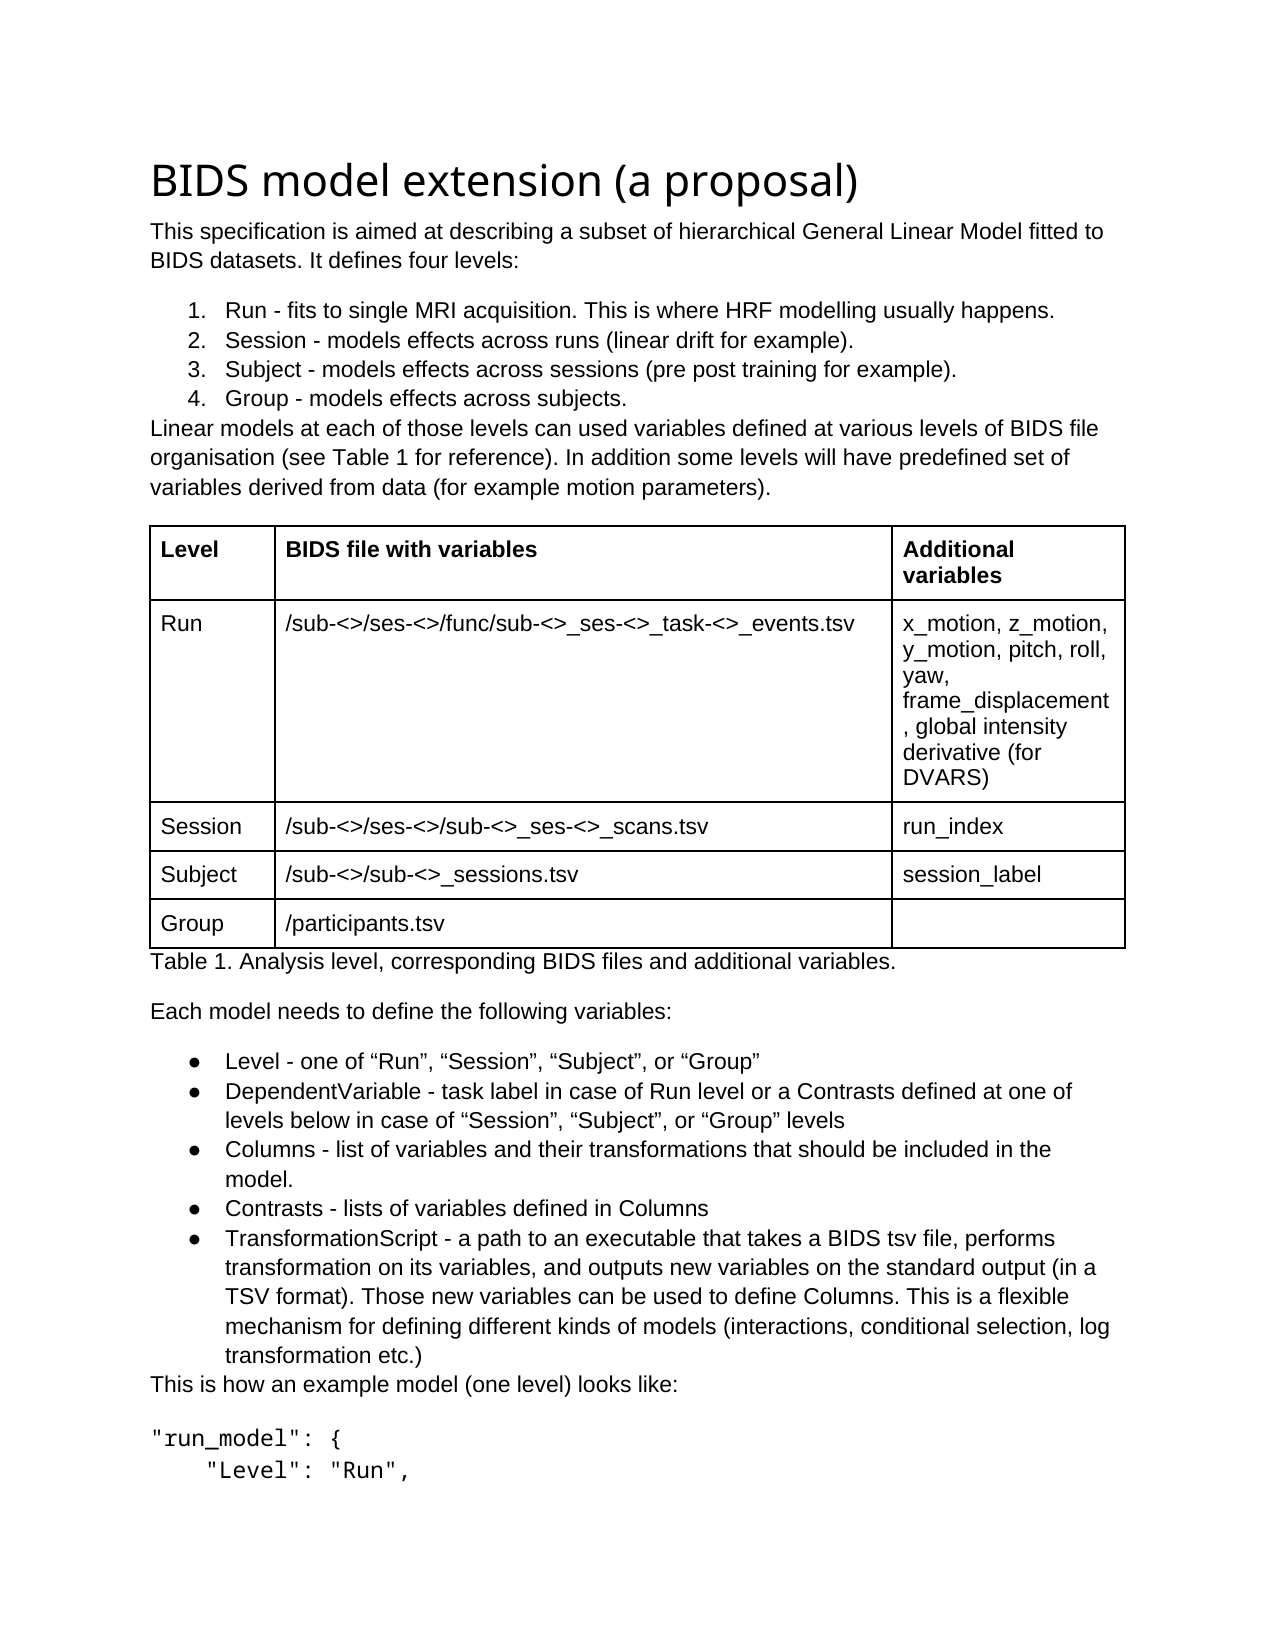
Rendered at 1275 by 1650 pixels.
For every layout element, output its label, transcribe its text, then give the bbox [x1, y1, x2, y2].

table_cell /participants.tsv [276, 900, 891, 947]
list Run - fits to single MRI acquisition. This is where HRF modelling usually happens. [187, 298, 1125, 324]
list DependentVariable - task label in case of Run level or a Contrasts defined at one of levels below in case of “Session”, “Subject”, or “Group” levels [187, 1078, 1125, 1133]
list TransformationScript - a path to an executable that takes a BIDS tsv file, performs transformation on its variables, and outputs new variables on the standard output (in a TSV format). Those new variables can be used to define Columns. This is a flexible mechanism for defining different kinds of models (interactions, conditional selection, log transformation etc.) [187, 1225, 1125, 1368]
table_cell /sub-<>/sub-<>_sessions.tsv [276, 852, 891, 898]
text "run_model": { [150, 1422, 1125, 1454]
text "Level": "Run", [150, 1454, 1125, 1485]
table_cell /sub-<>/ses-<>/func/sub-<>_ses-<>_task-<>_events.tsv [276, 601, 891, 801]
list Subject - models effects across sessions (pre post training for example). [187, 357, 1125, 382]
table_cell Run [151, 601, 274, 801]
table_cell [893, 900, 1124, 947]
list Columns - list of variables and their transformations that should be included in the model. [187, 1137, 1125, 1192]
table_header Level [151, 527, 274, 599]
text Linear models at each of those levels can used variables defined at various levels of BIDS file organisation (see Table 1 for reference). In addition some levels will have predefined set of variables derived from data (for example motion parameters). [150, 416, 1125, 500]
title BIDS model extension (a proposal) [150, 150, 1125, 209]
table_cell Group [151, 900, 274, 947]
table_cell x_motion, z_motion, y_motion, pitch, roll, yaw, frame_displacement, global intensity derivative (for DVARS) [893, 601, 1124, 801]
table_header BIDS file with variables [276, 527, 891, 599]
list Group - models effects across subjects. [187, 386, 1125, 412]
text Each model needs to define the following variables: [150, 999, 1125, 1024]
table_header Additional variables [893, 527, 1124, 599]
table_cell Subject [151, 852, 274, 898]
table_cell session_label [893, 852, 1124, 898]
table_cell run_index [893, 803, 1124, 849]
text Table 1. Analysis level, corresponding BIDS files and additional variables. [150, 949, 1125, 974]
table_cell Session [151, 803, 274, 849]
table_cell /sub-<>/ses-<>/sub-<>_ses-<>_scans.tsv [276, 803, 891, 849]
list Contrasts - lists of variables defined in Columns [187, 1196, 1125, 1222]
list Level - one of “Run”, “Session”, “Subject”, or “Group” [187, 1049, 1125, 1075]
text This specification is aimed at describing a subset of hierarchical General Linear Model fitted to BIDS datasets. It defines four levels: [150, 218, 1125, 273]
list Session - models effects across runs (linear drift for example). [187, 327, 1125, 353]
text This is how an example model (one level) looks like: [150, 1372, 1125, 1398]
